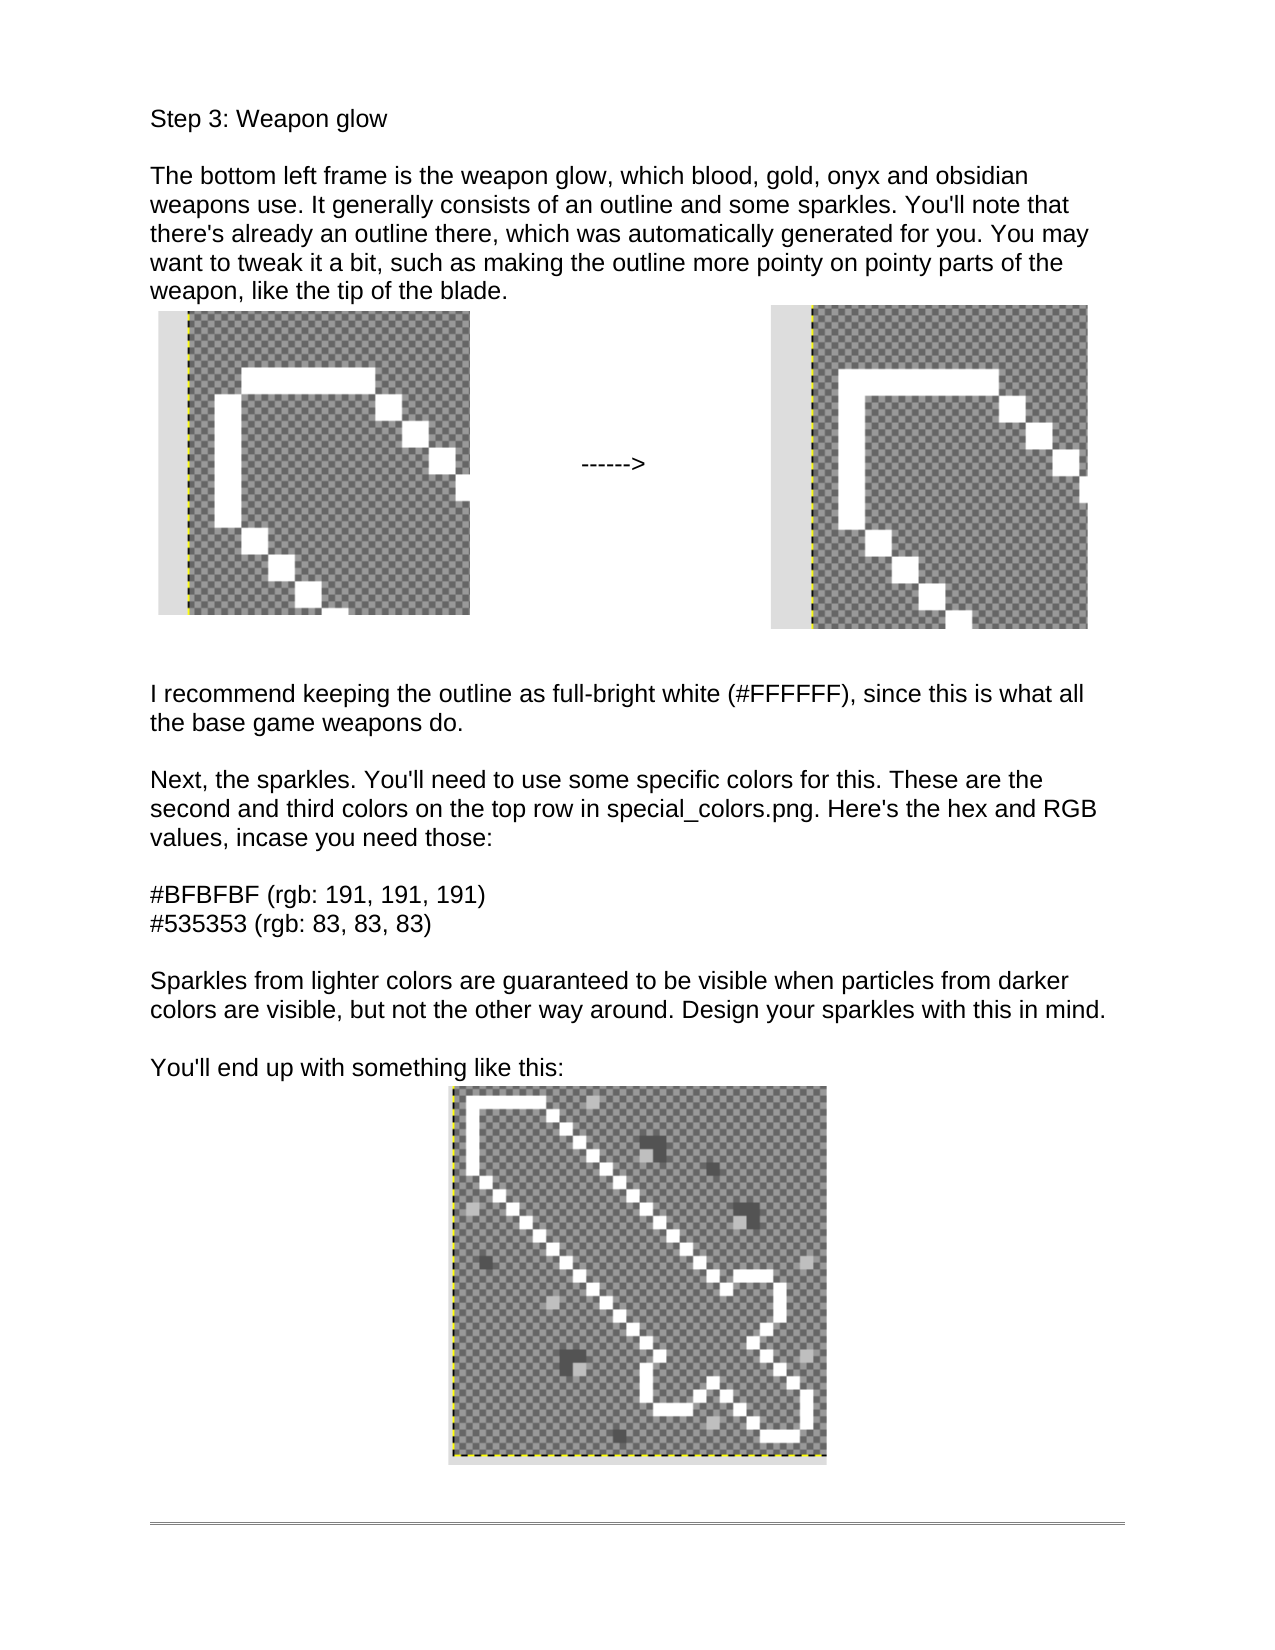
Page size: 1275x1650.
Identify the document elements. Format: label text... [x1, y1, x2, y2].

picture [770, 305, 1088, 629]
text The bottom left frame is the weapon glow, which blood, gold, onyx and obsidian weapons use. It generally consists of an outline and some sparkles. You'll note that there's already an outline there, which was automatically generated for you. You may want to tweak it a bit, such as making the outline more pointy on pointy parts of the weapon, like the tip of the blade. [150, 161, 1125, 305]
text Next, the sparkles. You'll need to use some specific colors for this. These are the second and third colors on the top row in special_colors.png. Here's the hex and RGB values, incase you need those: [150, 765, 1125, 851]
text Step 3: Weapon glow [150, 104, 1125, 132]
text Sparkles from lighter colors are guaranteed to be visible when particles from darker colors are visible, but not the other way around. Design your sparkles with this in mind. [150, 966, 1125, 1024]
text [150, 449, 158, 477]
text You'll end up with something like this: [150, 1052, 1125, 1081]
text #BFBFBF (rgb: 191, 191, 191) [150, 880, 1125, 909]
text I recommend keeping the outline as full-bright white (#FFFFFF), since this is what all the base game weapons do. [150, 679, 1125, 736]
picture [158, 311, 470, 615]
text [1088, 449, 1125, 477]
picture [448, 1086, 827, 1465]
text #535353 (rgb: 83, 83, 83) [150, 909, 1125, 937]
text ------> [470, 449, 770, 477]
